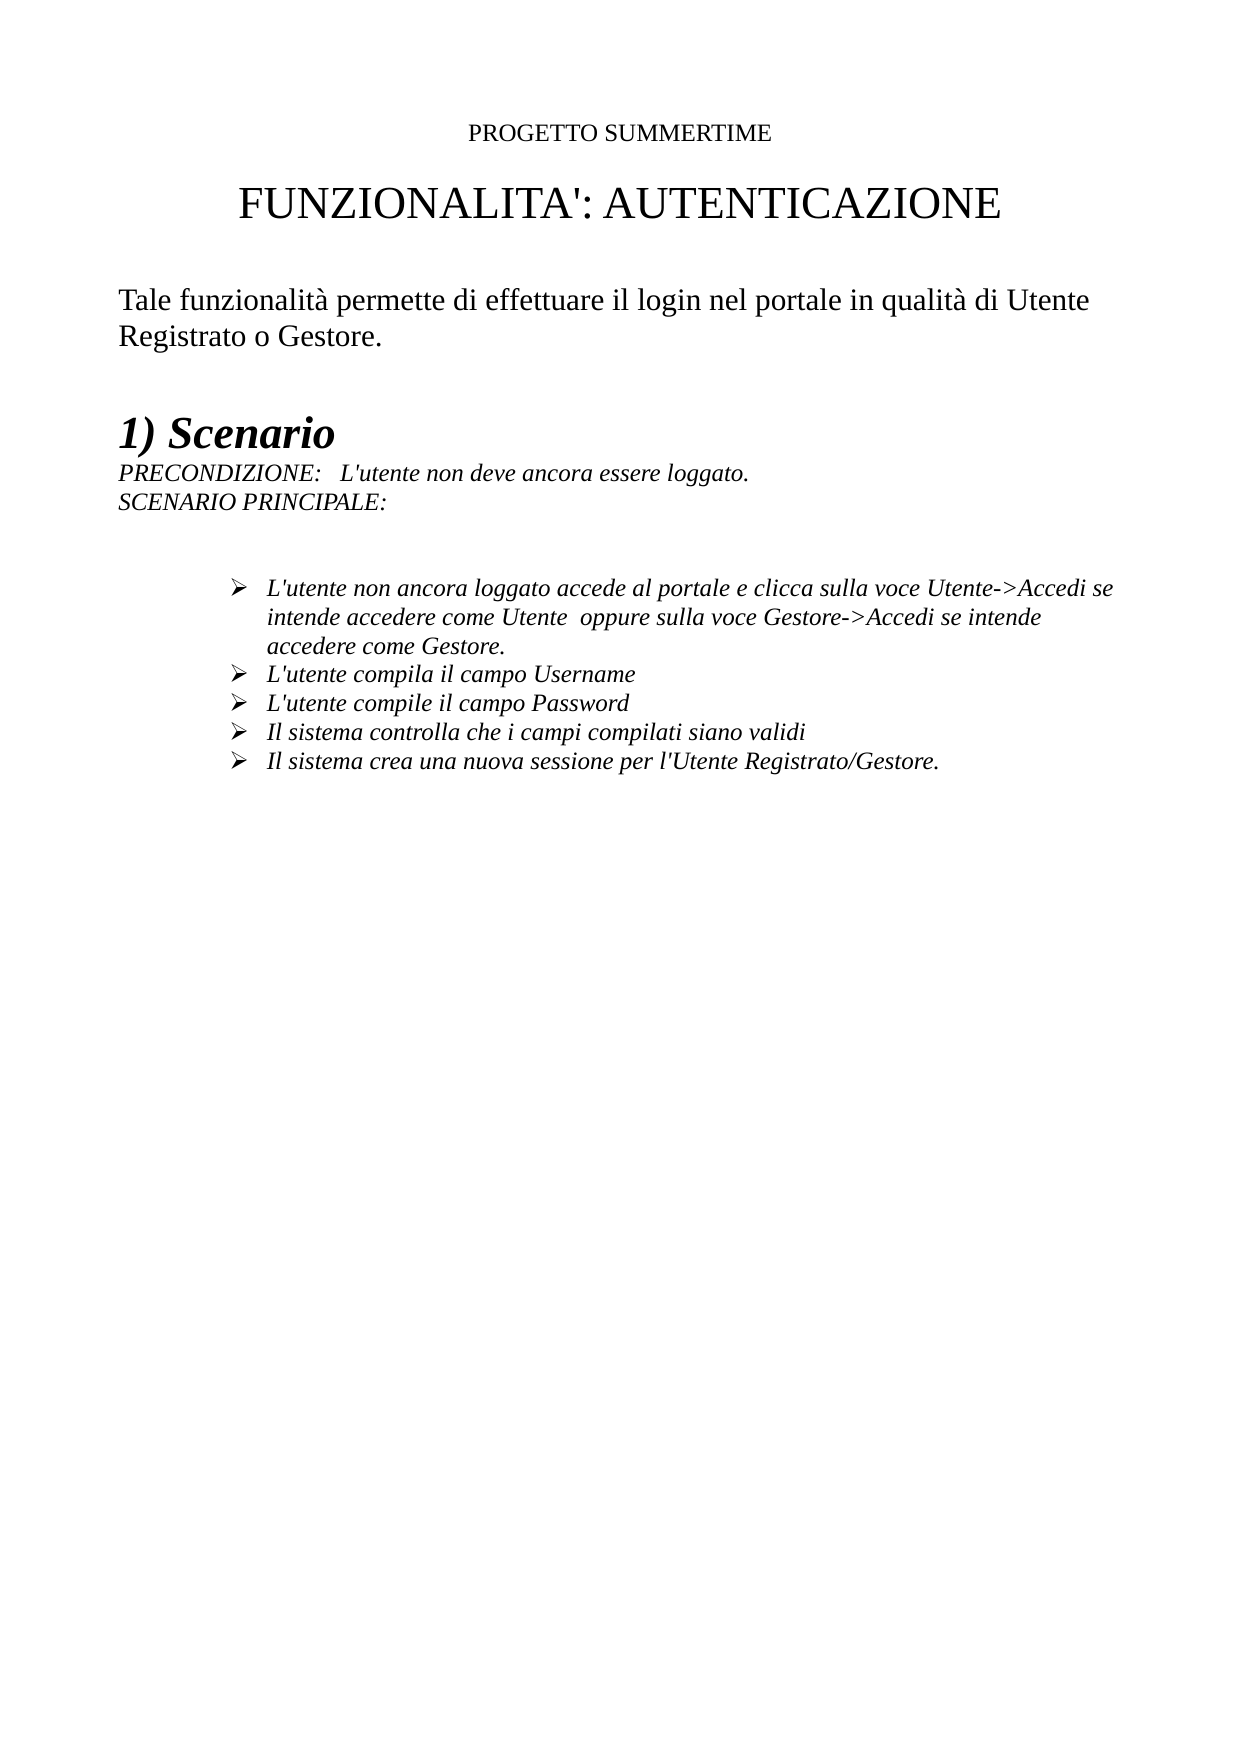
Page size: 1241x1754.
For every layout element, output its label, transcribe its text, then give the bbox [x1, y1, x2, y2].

list Il sistema crea una nuova sessione per l'Utente Registrato/Gestore. [229, 746, 1122, 774]
text PRECONDIZIONE: L'utente non deve ancora essere loggato. [118, 458, 1122, 487]
list Il sistema controlla che i campi compilati siano validi [229, 717, 1122, 746]
list L'utente compila il campo Username [229, 659, 1122, 688]
list L'utente compile il campo Password [229, 688, 1122, 717]
text PROGETTO SUMMERTIME [118, 118, 1122, 147]
text SCENARIO PRINCIPALE: [118, 487, 1122, 516]
text 1) Scenario [118, 406, 1122, 458]
text FUNZIONALITA': AUTENTICAZIONE [118, 176, 1122, 228]
list L'utente non ancora loggato accede al portale e clicca sulla voce Utente->Accedi se intende accedere come Utente oppure sulla voce Gestore->Accedi se intende accedere come Gestore. [229, 573, 1122, 659]
text Tale funzionalità permette di effettuare il login nel portale in qualità di Utente Registrato o Gestore. [118, 281, 1122, 353]
